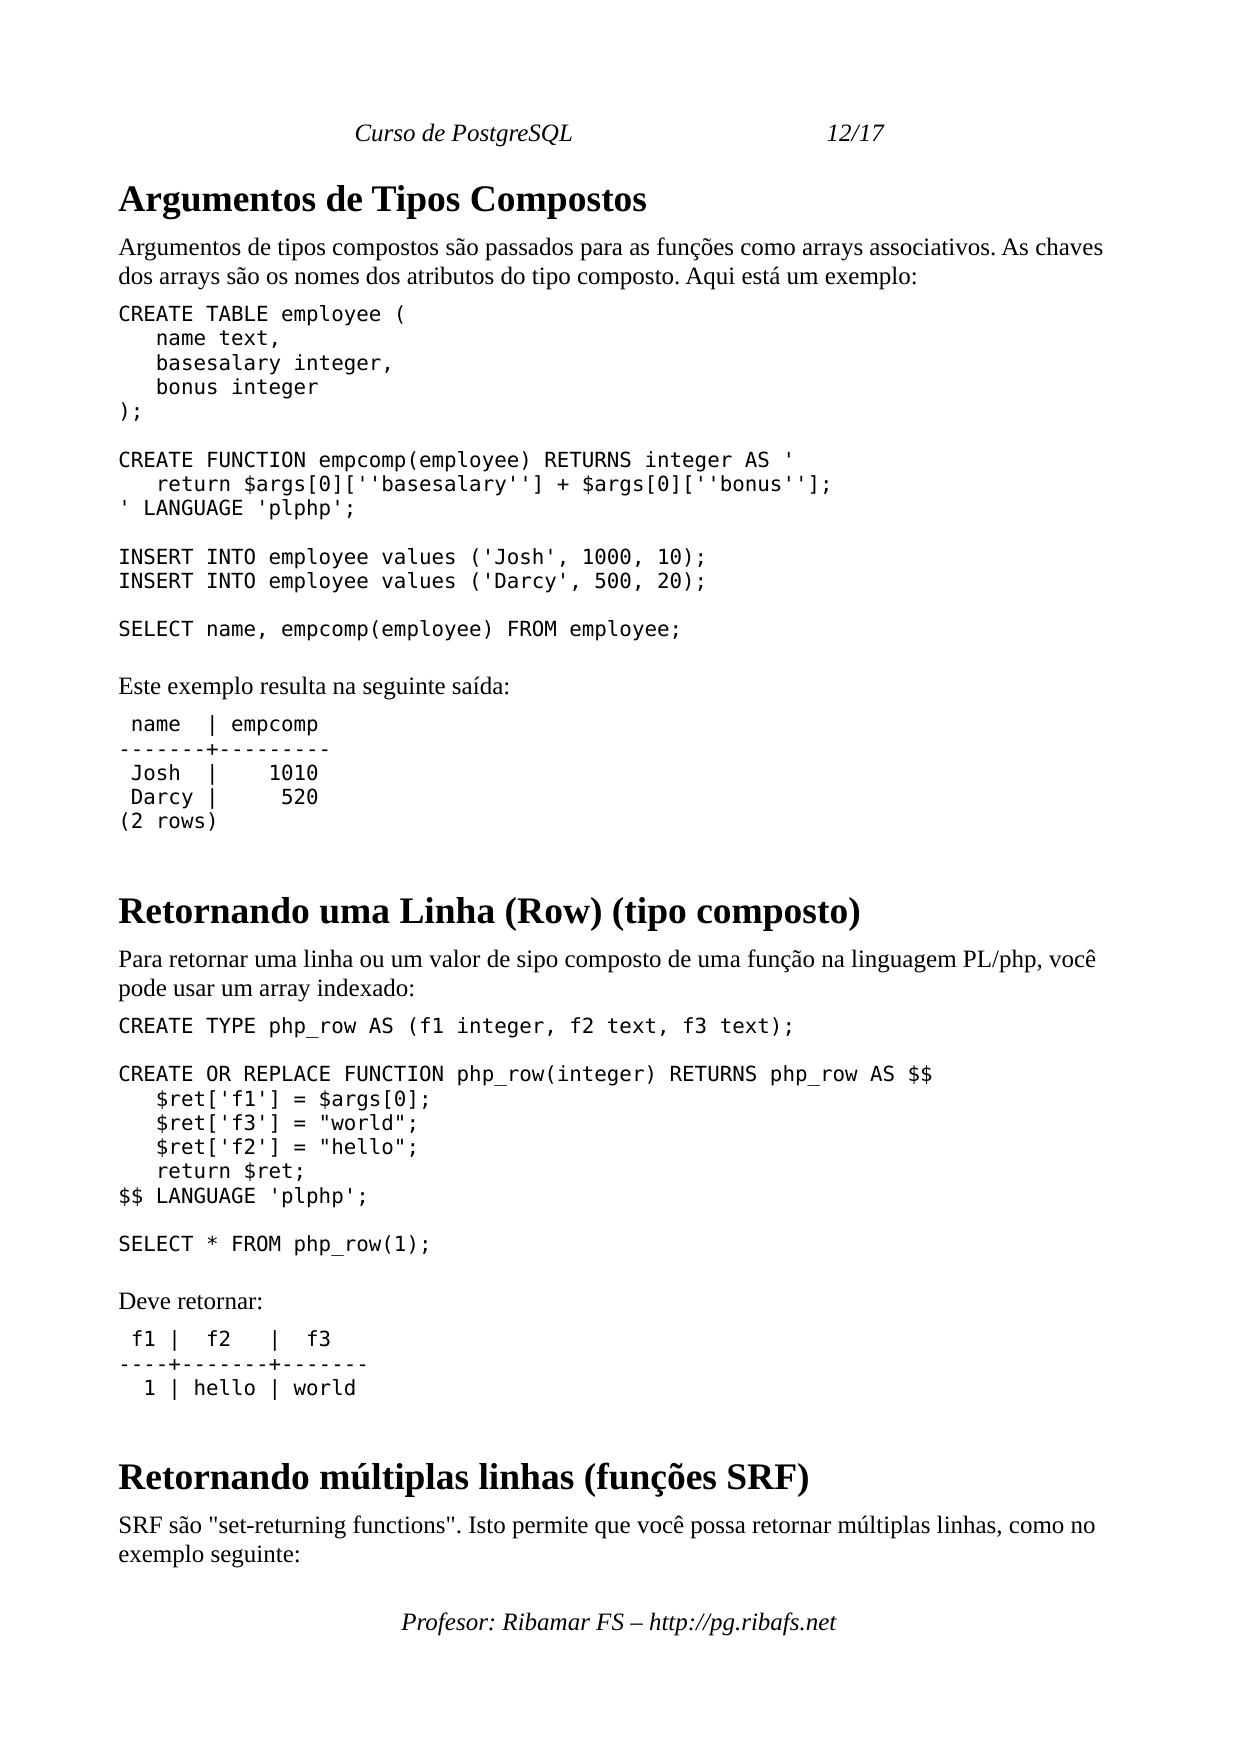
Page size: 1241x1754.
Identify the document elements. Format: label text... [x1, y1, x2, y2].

text SRF são "set-returning functions". Isto permite que você possa retornar múltiplas linhas, como no exemplo seguinte: [118, 1510, 1122, 1568]
subtitle Argumentos de Tipos Compostos [118, 176, 1122, 219]
text Este exemplo resulta na seguinte saída: [118, 671, 1122, 700]
text name | empcomp [118, 712, 1122, 737]
text ----+-------+------- [118, 1352, 1122, 1376]
subtitle Retornando uma Linha (Row) (tipo composto) [118, 888, 1122, 931]
text CREATE FUNCTION empcomp(employee) RETURNS integer AS ' [118, 448, 1122, 472]
text SELECT name, empcomp(employee) FROM employee; [118, 617, 1122, 642]
text ); [118, 399, 1122, 423]
text CREATE TYPE php_row AS (f1 integer, f2 text, f3 text); [118, 1014, 1122, 1038]
text (2 rows) [118, 809, 1122, 834]
text CREATE TABLE employee ( [118, 302, 1122, 326]
text INSERT INTO employee values ('Josh', 1000, 10); [118, 545, 1122, 569]
text Para retornar uma linha ou um valor de sipo composto de uma função na linguagem PL/php, você pode usar um array indexado: [118, 944, 1122, 1001]
text -------+--------- [118, 737, 1122, 761]
text Josh | 1010 [118, 761, 1122, 785]
text $ret['f1'] = $args[0]; [118, 1087, 1122, 1111]
text Darcy | 520 [118, 785, 1122, 809]
text Argumentos de tipos compostos são passados para as funções como arrays associativos. As chaves dos arrays são os nomes dos atributos do tipo composto. Aqui está um exemplo: [118, 232, 1122, 289]
text 1 | hello | world [118, 1376, 1122, 1400]
text Deve retornar: [118, 1286, 1122, 1315]
text return $ret; [118, 1159, 1122, 1184]
text name text, [118, 326, 1122, 351]
text f1 | f2 | f3 [118, 1327, 1122, 1352]
text SELECT * FROM php_row(1); [118, 1232, 1122, 1257]
text return $args[0][''basesalary''] + $args[0][''bonus'']; [118, 472, 1122, 496]
text $ret['f3'] = "world"; [118, 1111, 1122, 1135]
subtitle Retornando múltiplas linhas (funções SRF) [118, 1455, 1122, 1498]
text INSERT INTO employee values ('Darcy', 500, 20); [118, 569, 1122, 593]
text bonus integer [118, 375, 1122, 399]
text ' LANGUAGE 'plphp'; [118, 496, 1122, 520]
text $$ LANGUAGE 'plphp'; [118, 1184, 1122, 1208]
text CREATE OR REPLACE FUNCTION php_row(integer) RETURNS php_row AS $$ [118, 1062, 1122, 1087]
text $ret['f2'] = "hello"; [118, 1135, 1122, 1159]
text basesalary integer, [118, 351, 1122, 375]
